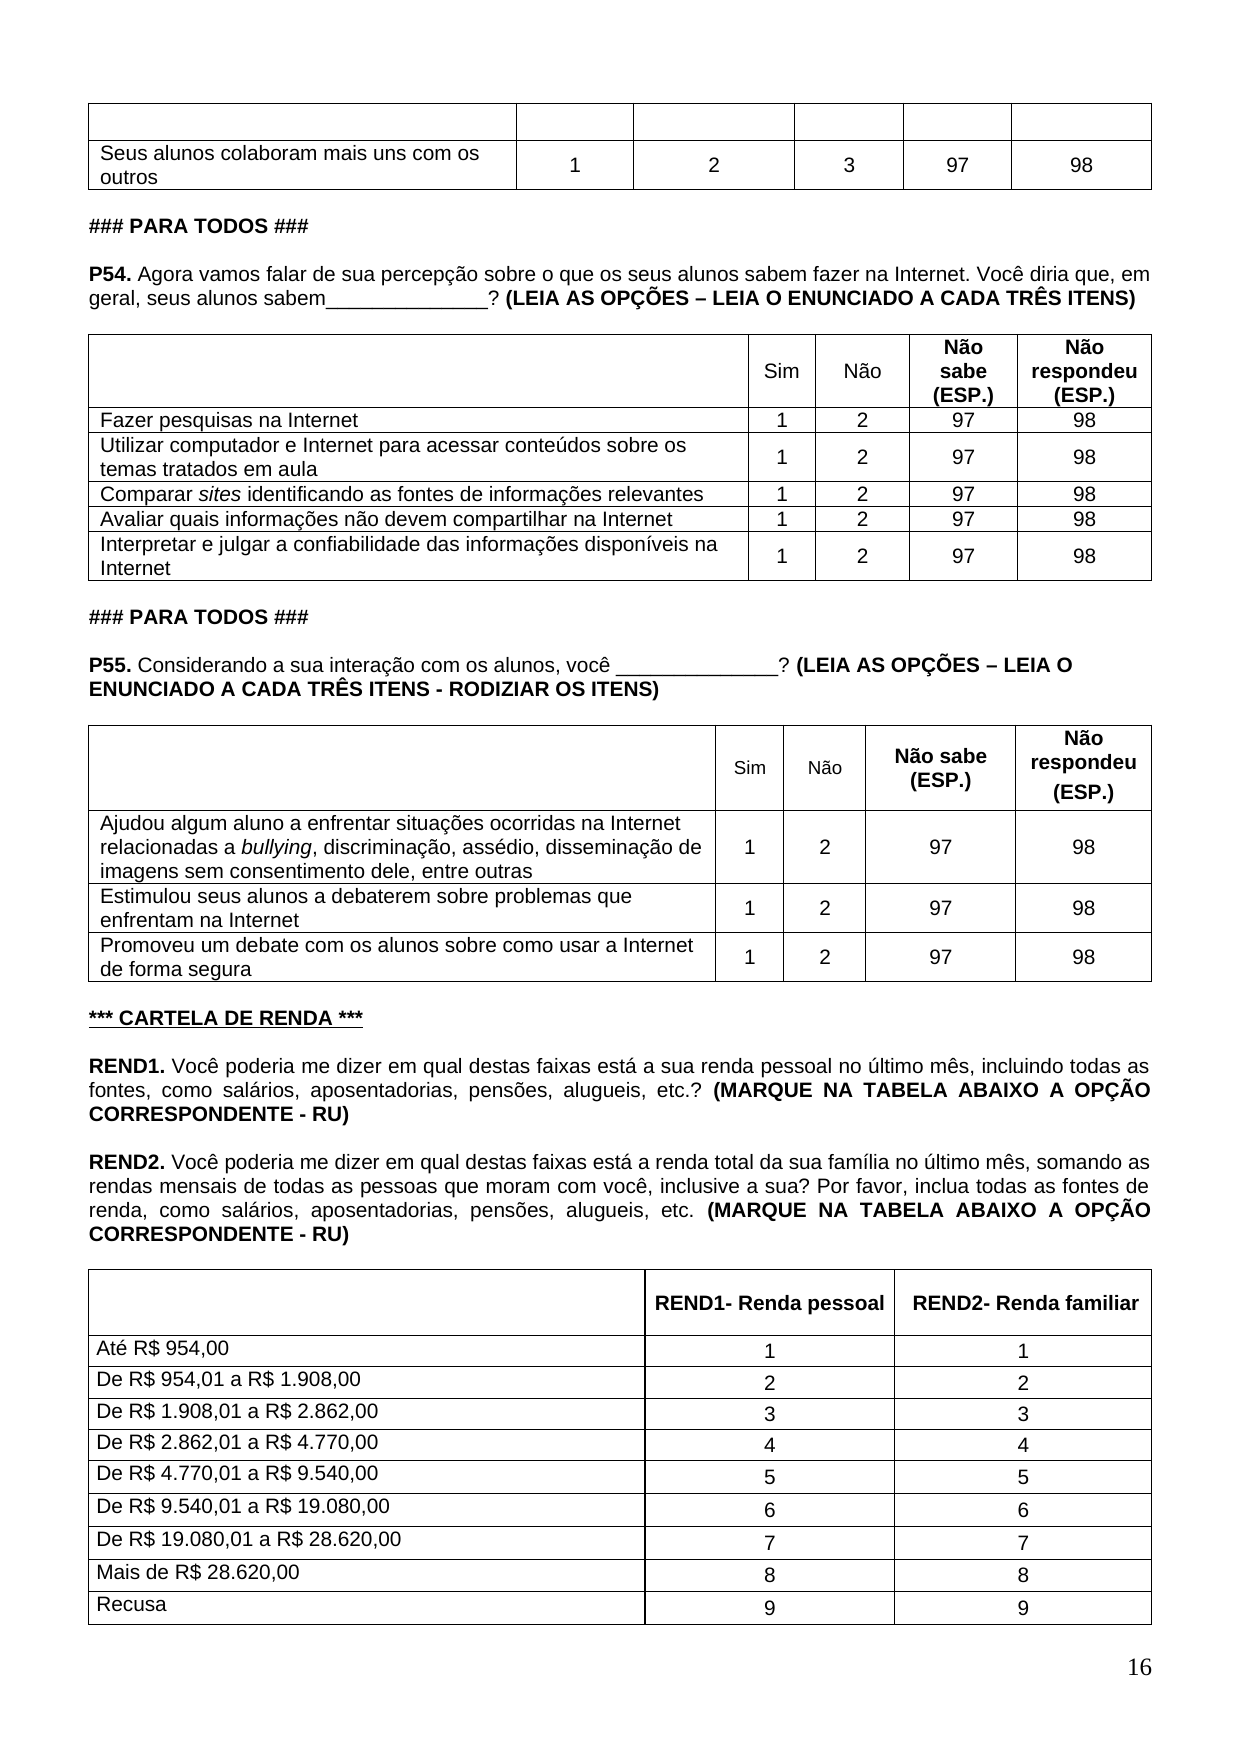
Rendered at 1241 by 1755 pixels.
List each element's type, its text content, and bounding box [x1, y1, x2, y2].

table_cell 8 [646, 1560, 894, 1591]
table_header Não [816, 335, 909, 407]
table_cell 2 [816, 482, 909, 506]
table_cell 1 [895, 1336, 1151, 1366]
table_cell 98 [1016, 884, 1151, 932]
table_cell 1 [716, 884, 783, 932]
table_cell 1 [716, 811, 783, 883]
table_cell Mais de R$ 28.620,00 [89, 1560, 644, 1591]
table_cell Recusa [89, 1592, 644, 1624]
table_cell 9 [646, 1592, 894, 1624]
table_cell Avaliar quais informações não devem compartilhar na Internet [89, 507, 748, 531]
table_cell 97 [866, 933, 1015, 981]
table_cell De R$ 19.080,01 a R$ 28.620,00 [89, 1527, 644, 1558]
table_header REND2- Renda familiar [895, 1270, 1151, 1335]
table_cell 1 [749, 507, 815, 531]
table_cell 97 [866, 811, 1015, 883]
text ### PARA TODOS ### [89, 214, 1152, 238]
table_cell 2 [816, 507, 909, 531]
table_cell 7 [895, 1527, 1151, 1558]
table_cell 1 [749, 408, 815, 432]
table_cell 98 [1012, 141, 1151, 189]
table_header [89, 726, 715, 810]
table_cell 9 [895, 1592, 1151, 1624]
table_cell Fazer pesquisas na Internet [89, 408, 748, 432]
table_cell 5 [646, 1461, 894, 1493]
table_cell [634, 104, 794, 140]
table_cell 97 [910, 433, 1017, 481]
table_cell 2 [634, 141, 794, 189]
table_cell [904, 104, 1011, 140]
table_cell 97 [910, 408, 1017, 432]
table_cell 1 [749, 433, 815, 481]
table_header Não respondeu (ESP.) [1018, 335, 1151, 407]
table_cell Estimulou seus alunos a debaterem sobre problemas que enfrentam na Internet [89, 884, 715, 932]
table_header [89, 1270, 644, 1335]
table_cell 2 [816, 433, 909, 481]
table_cell 3 [795, 141, 903, 189]
table_header Sim [749, 335, 815, 407]
table_header Não sabe (ESP.) [866, 726, 1015, 810]
table_cell 97 [866, 884, 1015, 932]
table_cell [1012, 104, 1151, 140]
table_cell 2 [646, 1367, 894, 1397]
table_cell Promoveu um debate com os alunos sobre como usar a Internet de forma segura [89, 933, 715, 981]
table_cell De R$ 9.540,01 a R$ 19.080,00 [89, 1494, 644, 1526]
table_cell De R$ 1.908,01 a R$ 2.862,00 [89, 1399, 644, 1429]
table_cell [517, 104, 633, 140]
table_cell 97 [910, 482, 1017, 506]
table_cell Interpretar e julgar a confiabilidade das informações disponíveis na Internet [89, 532, 748, 580]
table_cell 97 [910, 532, 1017, 580]
table_cell 5 [895, 1461, 1151, 1493]
table_cell 4 [895, 1430, 1151, 1460]
table_cell 2 [816, 408, 909, 432]
text ### PARA TODOS ### [89, 605, 1152, 629]
table_cell De R$ 954,01 a R$ 1.908,00 [89, 1367, 644, 1397]
table_cell 1 [749, 482, 815, 506]
table_cell 2 [784, 884, 865, 932]
table_cell [795, 104, 903, 140]
table_cell Comparar sites identificando as fontes de informações relevantes [89, 482, 748, 506]
table_cell Utilizar computador e Internet para acessar conteúdos sobre os temas tratados em aula [89, 433, 748, 481]
table_cell 98 [1018, 408, 1151, 432]
table_cell 7 [646, 1527, 894, 1558]
table_cell 1 [517, 141, 633, 189]
table_cell Seus alunos colaboram mais uns com os outros [89, 141, 516, 189]
table_cell 2 [784, 933, 865, 981]
text P55. Considerando a sua interação com os alunos, você ______________? (LEIA AS OPÇÕES – LEIA O ENUNCIADO A CADA TRÊS ITENS - RODIZIAR OS ITENS) [89, 653, 1152, 701]
table_cell 3 [646, 1399, 894, 1429]
table_cell 98 [1016, 811, 1151, 883]
table_cell 98 [1018, 507, 1151, 531]
table_cell De R$ 2.862,01 a R$ 4.770,00 [89, 1430, 644, 1460]
table_header Sim [716, 726, 783, 810]
table_cell 97 [904, 141, 1011, 189]
table_cell 1 [716, 933, 783, 981]
table_cell 3 [895, 1399, 1151, 1429]
text REND2. Você poderia me dizer em qual destas faixas está a renda total da sua família no último mês, somando as rendas mensais de todas as pessoas que moram com você, inclusive a sua? Por favor, inclua todas as fontes de renda, como salários, aposentadorias, pensões, alugueis, etc. (MARQUE NA TABELA ABAIXO A OPÇÃO CORRESPONDENTE - RU) [89, 1149, 1152, 1245]
table_cell [89, 104, 516, 140]
table_cell 2 [784, 811, 865, 883]
table_cell De R$ 4.770,01 a R$ 9.540,00 [89, 1461, 644, 1493]
table_cell 8 [895, 1560, 1151, 1591]
table_cell 4 [646, 1430, 894, 1460]
table_header [89, 335, 748, 407]
table_cell 6 [895, 1494, 1151, 1526]
text REND1. Você poderia me dizer em qual destas faixas está a sua renda pessoal no último mês, incluindo todas as fontes, como salários, aposentadorias, pensões, alugueis, etc.? (MARQUE NA TABELA ABAIXO A OPÇÃO CORRESPONDENTE - RU) [89, 1054, 1152, 1126]
table_cell Ajudou algum aluno a enfrentar situações ocorridas na Internet relacionadas a bullying, discriminação, assédio, disseminação de imagens sem consentimento dele, entre outras [89, 811, 715, 883]
table_header REND1- Renda pessoal [646, 1270, 894, 1335]
table_cell 97 [910, 507, 1017, 531]
table_header Não [784, 726, 865, 810]
table_cell 2 [895, 1367, 1151, 1397]
table_cell 1 [749, 532, 815, 580]
table_cell 98 [1018, 532, 1151, 580]
text *** CARTELA DE RENDA *** [89, 1006, 1152, 1030]
table_cell 98 [1016, 933, 1151, 981]
table_cell Até R$ 954,00 [89, 1336, 644, 1366]
table_header Não respondeu (ESP.) [1016, 726, 1151, 810]
text P54. Agora vamos falar de sua percepção sobre o que os seus alunos sabem fazer na Internet. Você diria que, em geral, seus alunos sabem______________? (LEIA AS OPÇÕES – LEIA O ENUNCIADO A CADA TRÊS ITENS) [89, 262, 1152, 310]
table_cell 2 [816, 532, 909, 580]
table_cell 6 [646, 1494, 894, 1526]
table_cell 98 [1018, 433, 1151, 481]
table_header Não sabe (ESP.) [910, 335, 1017, 407]
table_cell 1 [646, 1336, 894, 1366]
table_cell 98 [1018, 482, 1151, 506]
